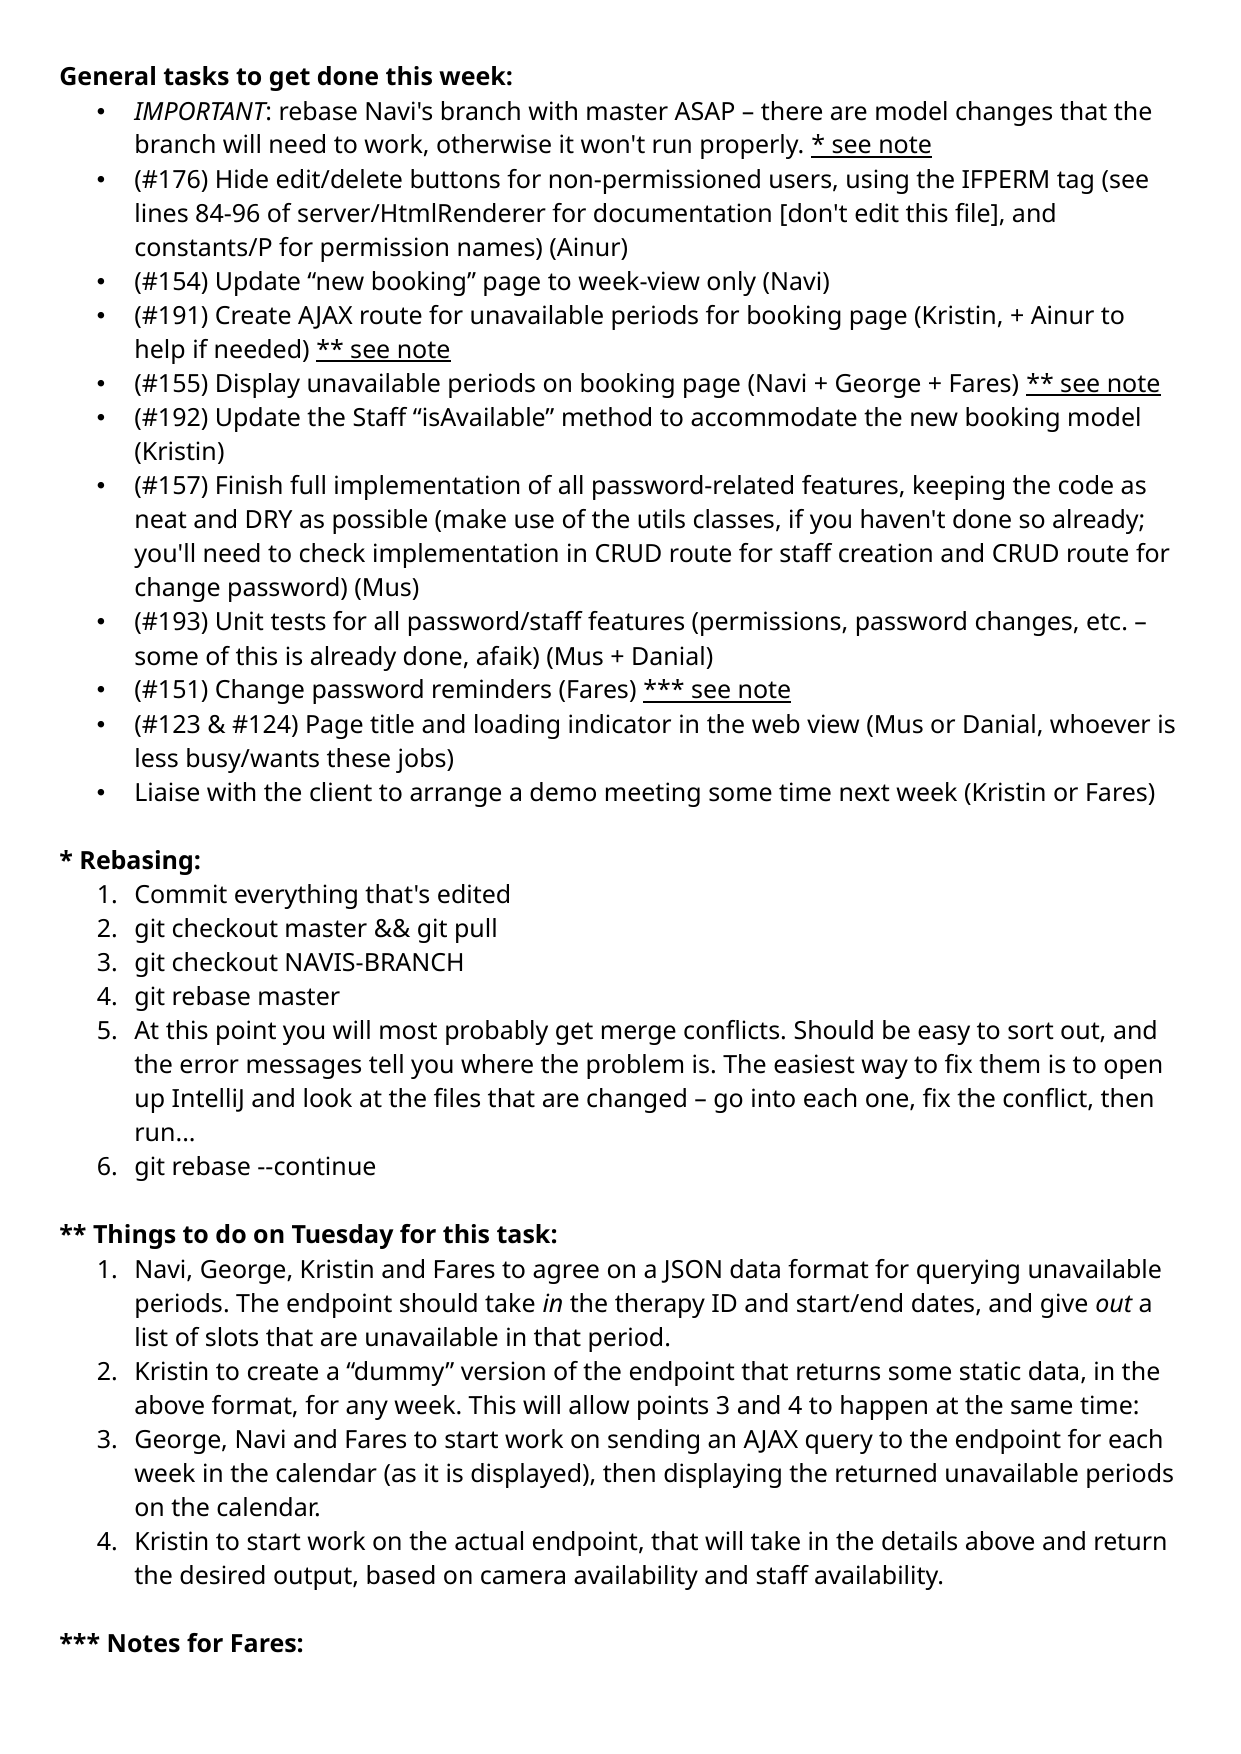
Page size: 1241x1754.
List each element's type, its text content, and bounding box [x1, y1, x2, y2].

list Liaise with the client to arrange a demo meeting some time next week (Kristin or Fares) [97, 774, 1181, 808]
text ** Things to do on Tuesday for this task: [59, 1217, 1181, 1251]
list git rebase master [97, 979, 1181, 1013]
list IMPORTANT: rebase Navi's branch with master ASAP – there are model changes that the branch will need to work, otherwise it won't run properly. * see note [97, 93, 1181, 161]
list At this point you will most probably get merge conflicts. Should be easy to sort out, and the error messages tell you where the problem is. The easiest way to fix them is to open up IntelliJ and look at the files that are changed – go into each one, fix the conflict, then run... [97, 1013, 1181, 1149]
list George, Navi and Fares to start work on sending an AJAX query to the endpoint for each week in the calendar (as it is displayed), then displaying the returned unavailable periods on the calendar. [97, 1422, 1181, 1524]
list (#176) Hide edit/delete buttons for non-permissioned users, using the IFPERM tag (see lines 84-96 of server/HtmlRenderer for documentation [don't edit this file], and constants/P for permission names) (Ainur) [97, 161, 1181, 263]
list (#154) Update “new booking” page to week-view only (Navi) [97, 263, 1181, 297]
list (#157) Finish full implementation of all password-related features, keeping the code as neat and DRY as possible (make use of the utils classes, if you haven't done so already; you'll need to check implementation in CRUD route for staff creation and CRUD route for change password) (Mus) [97, 468, 1181, 604]
list (#191) Create AJAX route for unavailable periods for booking page (Kristin, + Ainur to help if needed) ** see note [97, 297, 1181, 366]
text General tasks to get done this week: [59, 59, 1181, 93]
list (#193) Unit tests for all password/staff features (permissions, password changes, etc. – some of this is already done, afaik) (Mus + Danial) [97, 604, 1181, 672]
list (#151) Change password reminders (Fares) *** see note [97, 672, 1181, 706]
list Kristin to create a “dummy” version of the endpoint that returns some static data, in the above format, for any week. This will allow points 3 and 4 to happen at the same time: [97, 1353, 1181, 1422]
list Navi, George, Kristin and Fares to agree on a JSON data format for querying unavailable periods. The endpoint should take in the therapy ID and start/end dates, and give out a list of slots that are unavailable in that period. [97, 1251, 1181, 1353]
list git rebase --continue [97, 1149, 1181, 1183]
list Kristin to start work on the actual endpoint, that will take in the details above and return the desired output, based on camera availability and staff availability. [97, 1524, 1181, 1592]
list (#155) Display unavailable periods on booking page (Navi + George + Fares) ** see note [97, 366, 1181, 400]
list (#123 & #124) Page title and loading indicator in the web view (Mus or Danial, whoever is less busy/wants these jobs) [97, 706, 1181, 774]
text * Rebasing: [59, 842, 1181, 877]
text *** Notes for Fares: [59, 1626, 1181, 1660]
list Commit everything that's edited [97, 877, 1181, 911]
list (#192) Update the Staff “isAvailable” method to accommodate the new booking model (Kristin) [97, 400, 1181, 468]
list git checkout NAVIS-BRANCH [97, 945, 1181, 979]
list git checkout master && git pull [97, 911, 1181, 945]
